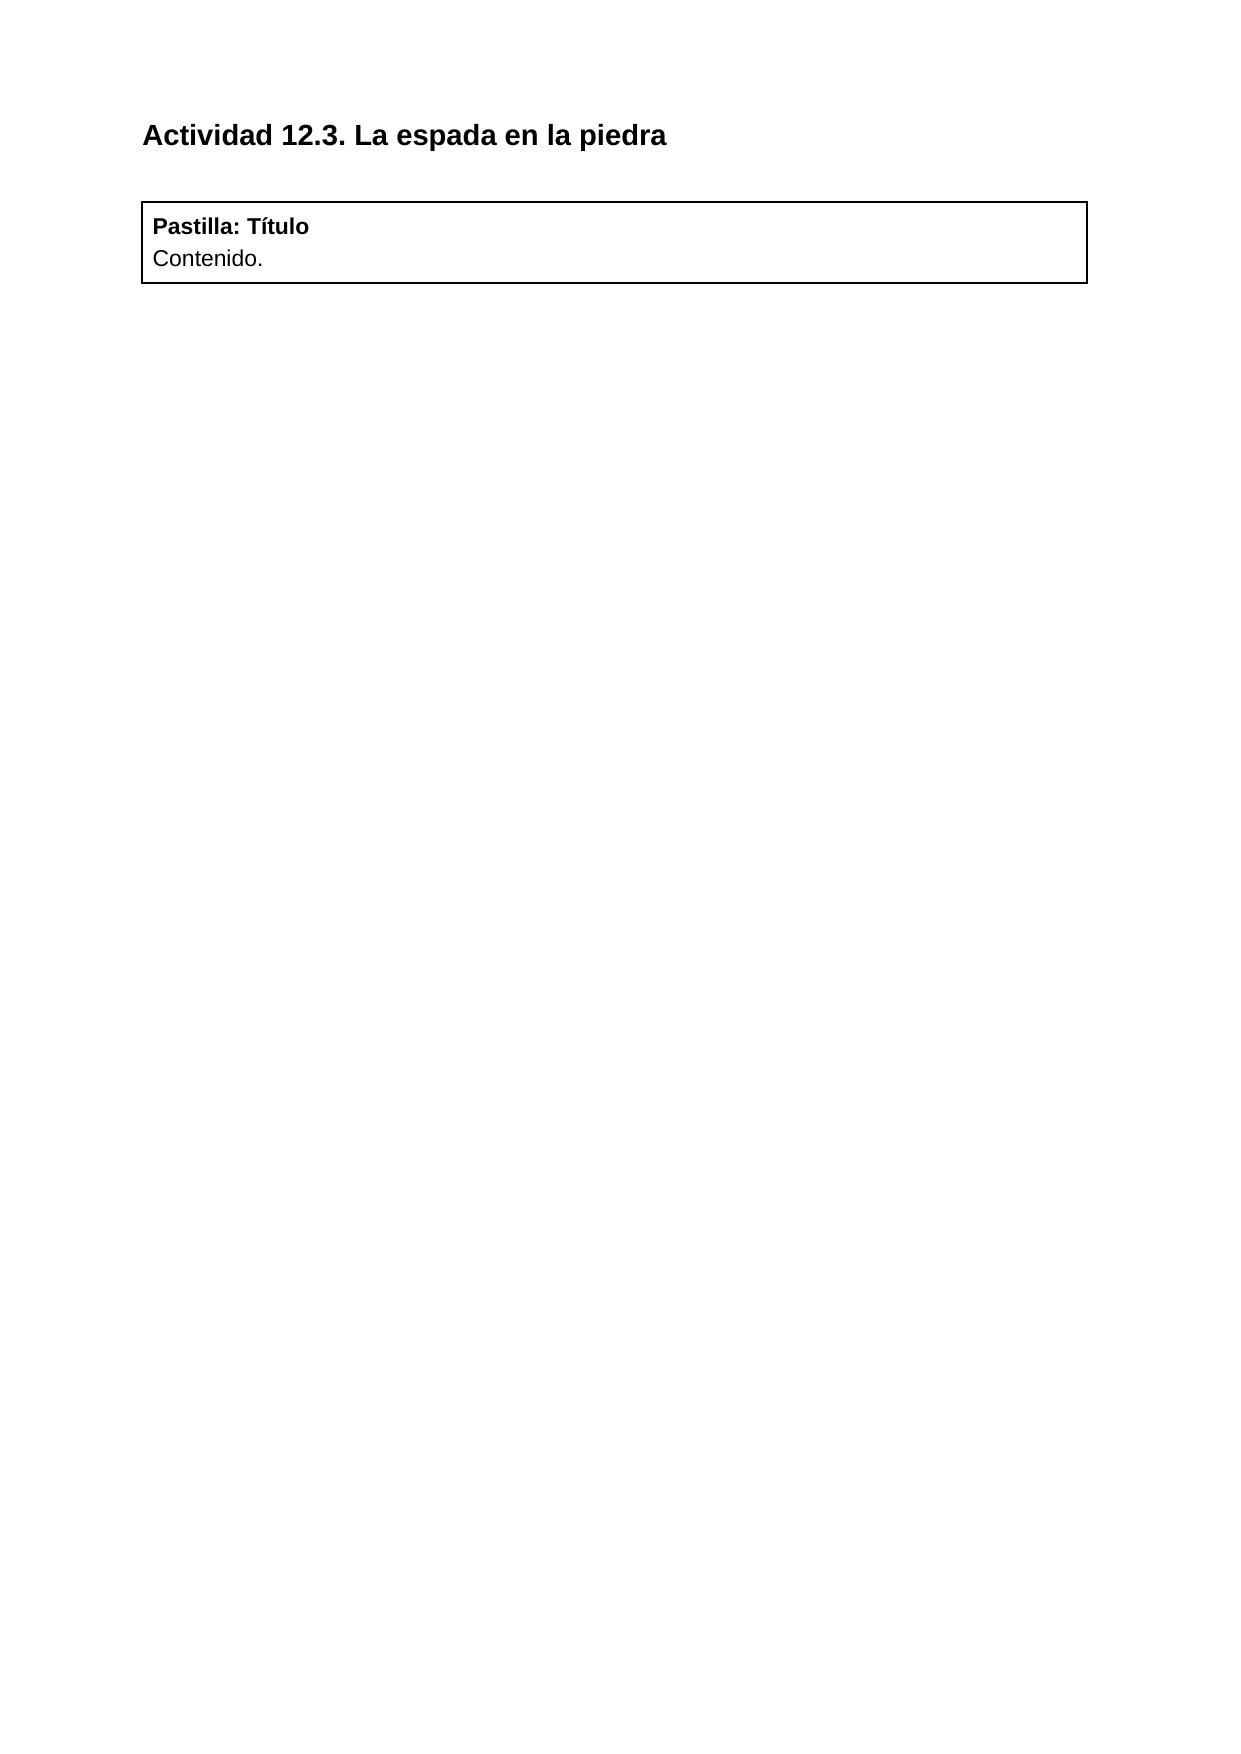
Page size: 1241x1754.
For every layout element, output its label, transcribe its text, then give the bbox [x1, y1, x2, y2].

table_header Pastilla: Título Contenido. [143, 203, 1086, 282]
text Actividad 12.3. La espada en la piedra [142, 118, 1087, 152]
